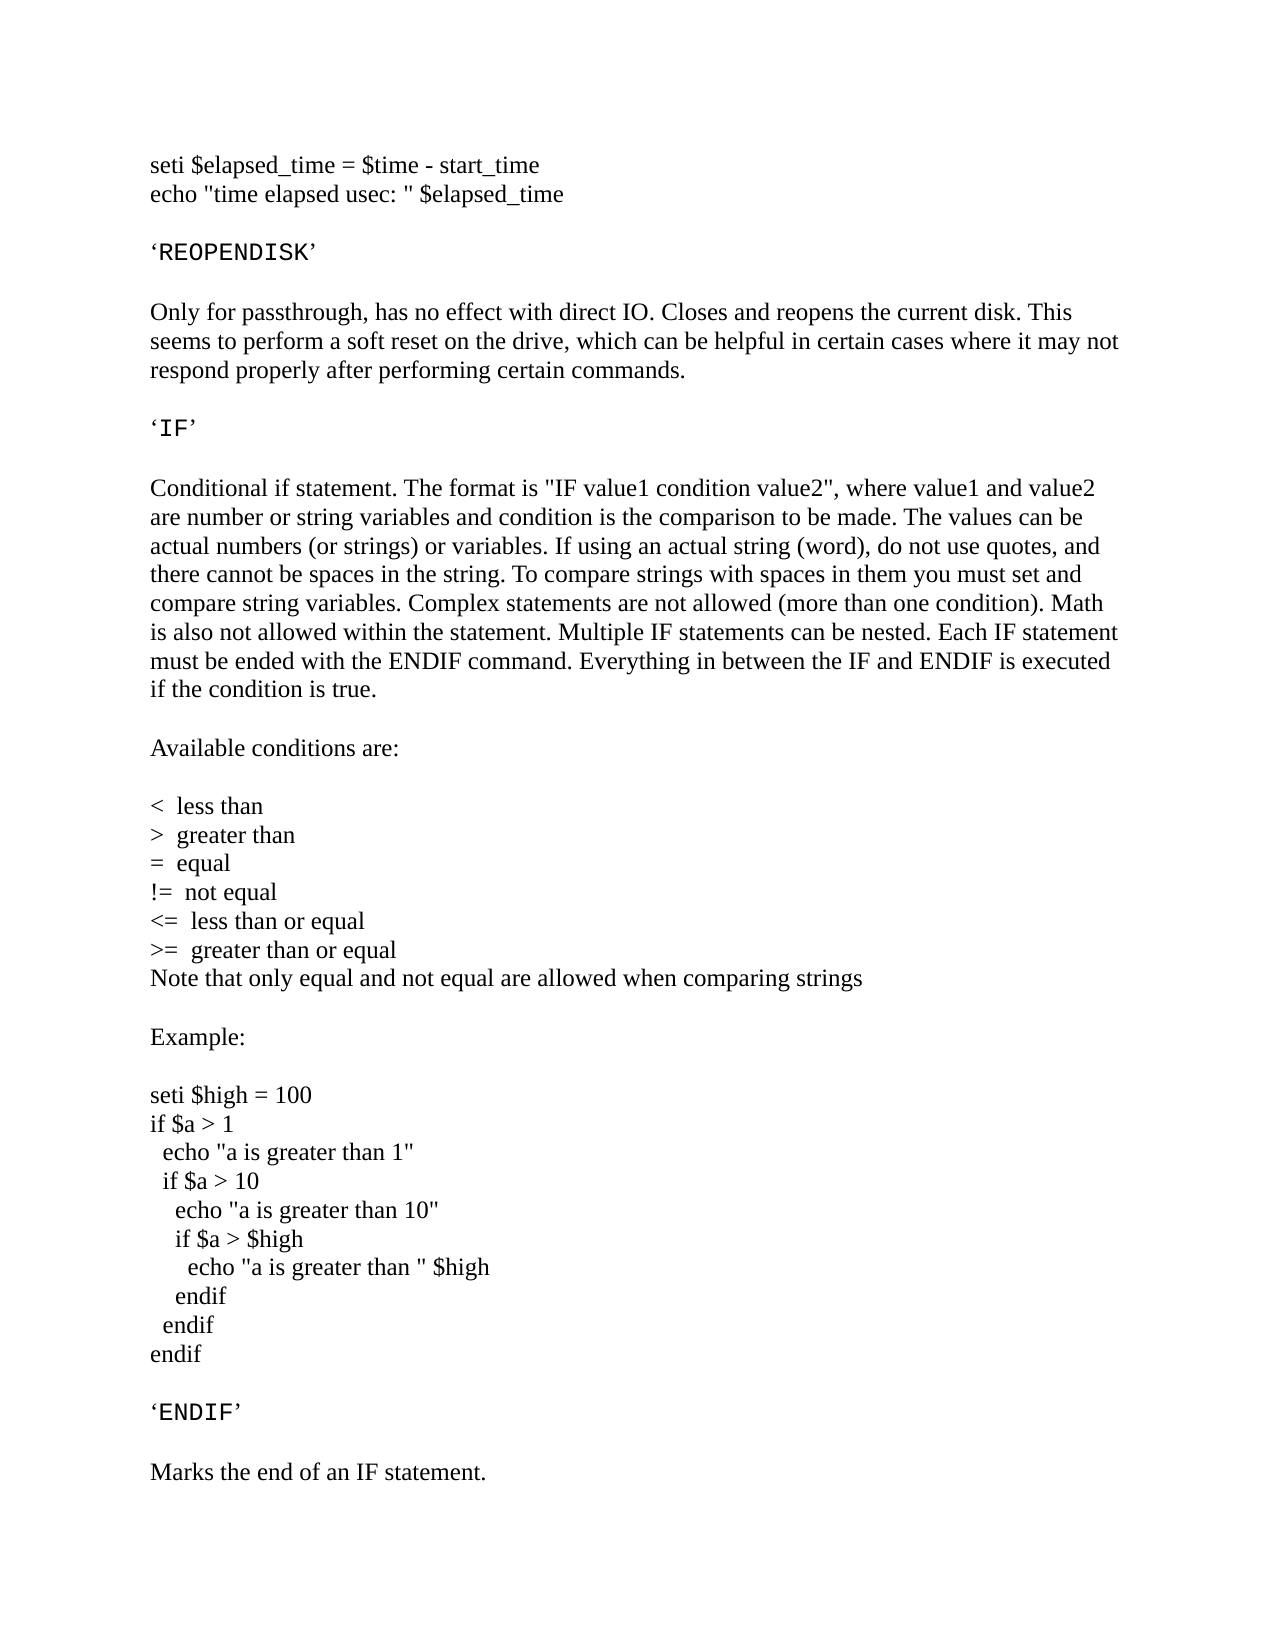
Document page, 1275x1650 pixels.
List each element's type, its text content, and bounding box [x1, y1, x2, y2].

text if $a > 10 [150, 1166, 1125, 1195]
subtitle ‘ENDIF’ [150, 1397, 1125, 1428]
text Note that only equal and not equal are allowed when comparing strings [150, 963, 1125, 992]
text > greater than [150, 820, 1125, 848]
text echo "a is greater than 10" [150, 1195, 1125, 1224]
list Conditional if statement. The format is "IF value1 condition value2", where value1 and value2 are number or string variables and condition is the comparison to be made. The values can be actual numbers (or strings) or variables. If using an actual string (word), do not use quotes, and there cannot be spaces in the string. To compare strings with spaces in them you must set and compare string variables. Complex statements are not allowed (more than one condition). Math is also not allowed within the statement. Multiple IF statements can be nested. Each IF statement must be ended with the ENDIF command. Everything in between the IF and ENDIF is executed if the condition is true. [150, 473, 1125, 703]
text if $a > 1 [150, 1109, 1125, 1137]
list Available conditions are: [150, 733, 1125, 762]
list Marks the end of an IF statement. [150, 1457, 1125, 1486]
text echo "a is greater than 1" [150, 1137, 1125, 1166]
subtitle ‘IF’ [150, 413, 1125, 444]
text seti $elapsed_time = $time - start_time [150, 150, 1125, 179]
text endif [150, 1310, 1125, 1339]
text echo "time elapsed usec: " $elapsed_time [150, 179, 1125, 207]
text echo "a is greater than " $high [150, 1252, 1125, 1281]
text <= less than or equal [150, 906, 1125, 935]
text endif [150, 1281, 1125, 1310]
text seti $high = 100 [150, 1080, 1125, 1109]
subtitle ‘REOPENDISK’ [150, 237, 1125, 268]
text < less than [150, 791, 1125, 820]
text >= greater than or equal [150, 935, 1125, 963]
text = equal [150, 848, 1125, 877]
text if $a > $high [150, 1224, 1125, 1252]
text != not equal [150, 877, 1125, 906]
list Only for passthrough, has no effect with direct IO. Closes and reopens the current disk. This seems to perform a soft reset on the drive, which can be helpful in certain cases where it may not respond properly after performing certain commands. [150, 297, 1125, 383]
text endif [150, 1339, 1125, 1367]
list Example: [150, 1022, 1125, 1051]
